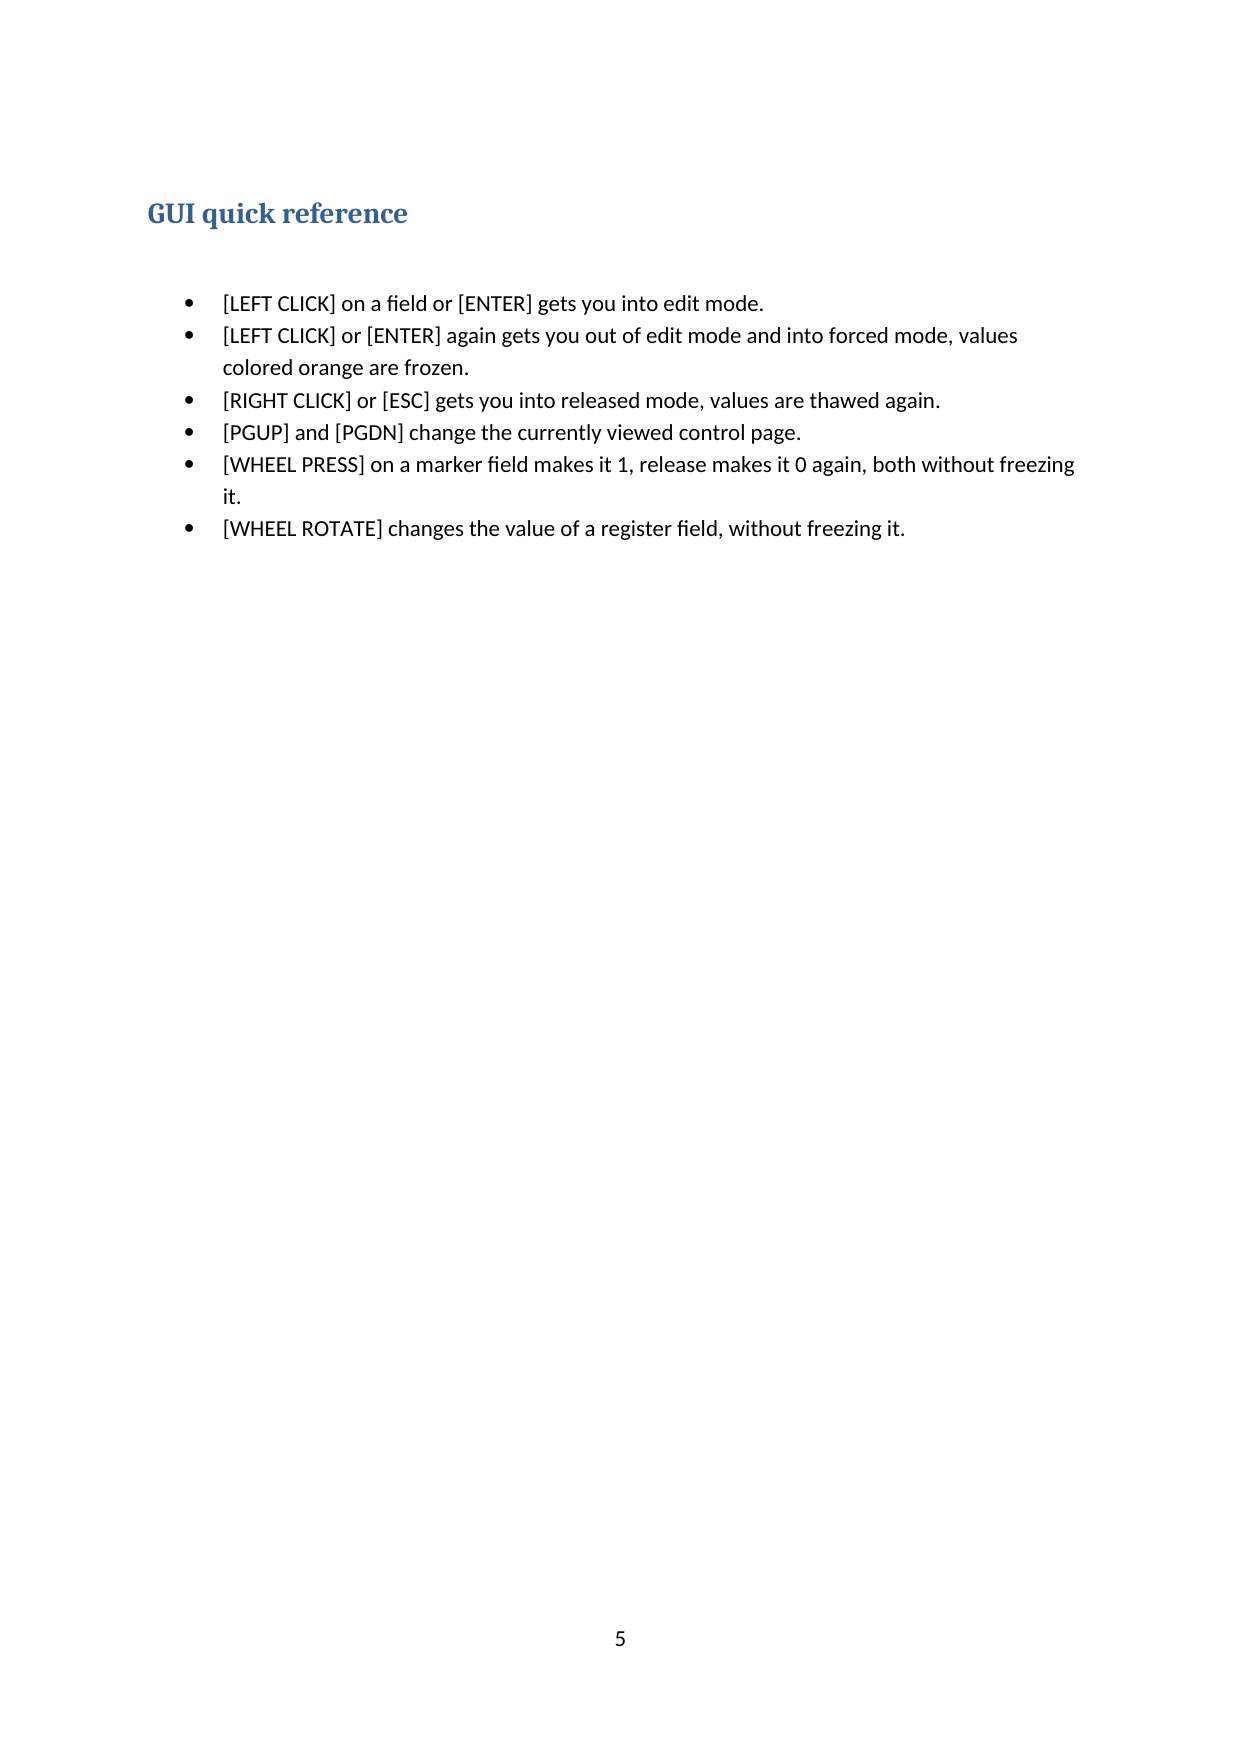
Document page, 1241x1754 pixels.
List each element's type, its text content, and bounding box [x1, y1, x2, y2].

list [WHEEL ROTATE] changes the value of a register field, without freezing it. [185, 514, 1093, 542]
list [LEFT CLICK] on a field or [ENTER] gets you into edit mode. [185, 289, 1093, 317]
list [LEFT CLICK] or [ENTER] again gets you out of edit mode and into forced mode, values colored orange are frozen. [185, 321, 1093, 382]
list [WHEEL PRESS] on a marker field makes it 1, release makes it 0 again, both without freezing it. [185, 450, 1093, 510]
list [PGUP] and [PGDN] change the currently viewed control page. [185, 418, 1093, 446]
subtitle GUI quick reference [148, 198, 1093, 231]
list [RIGHT CLICK] or [ESC] gets you into released mode, values are thawed again. [185, 386, 1093, 414]
